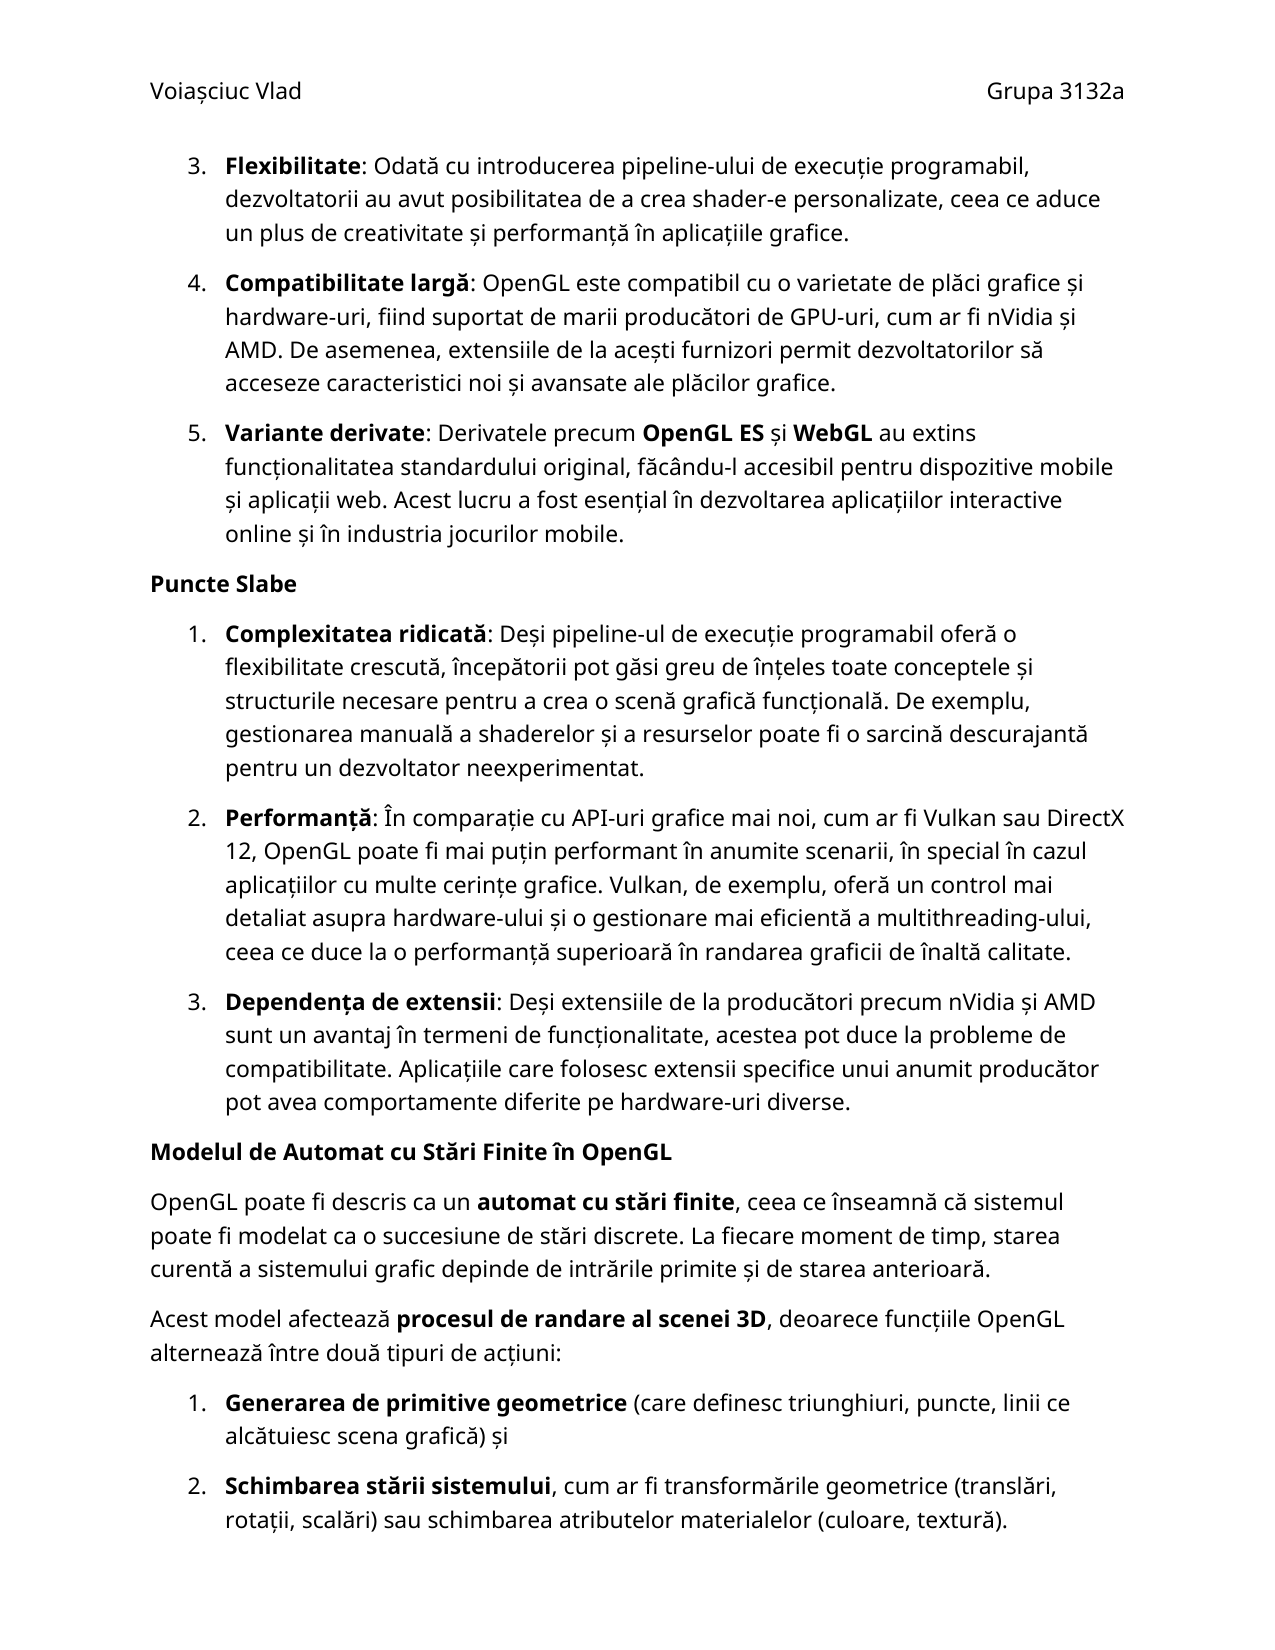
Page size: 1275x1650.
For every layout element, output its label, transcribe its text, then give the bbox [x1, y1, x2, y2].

text Acest model afectează procesul de randare al scenei 3D, deoarece funcțiile OpenGL alternează între două tipuri de acțiuni: [150, 1303, 1125, 1368]
list Performanță: În comparație cu API-uri grafice mai noi, cum ar fi Vulkan sau DirectX 12, OpenGL poate fi mai puțin performant în anumite scenarii, în special în cazul aplicațiilor cu multe cerințe grafice. Vulkan, de exemplu, oferă un control mai detaliat asupra hardware-ului și o gestionare mai eficientă a multithreading-ului, ceea ce duce la o performanță superioară în randarea graficii de înaltă calitate. [187, 802, 1125, 967]
text Puncte Slabe [150, 568, 1125, 599]
list Flexibilitate: Odată cu introducerea pipeline-ului de execuție programabil, dezvoltatorii au avut posibilitatea de a crea shader-e personalizate, ceea ce aduce un plus de creativitate și performanță în aplicațiile grafice. [187, 150, 1125, 248]
list Dependența de extensii: Deși extensiile de la producători precum nVidia și AMD sunt un avantaj în termeni de funcționalitate, acestea pot duce la probleme de compatibilitate. Aplicațiile care folosesc extensii specifice unui anumit producător pot avea comportamente diferite pe hardware-uri diverse. [187, 986, 1125, 1117]
list Schimbarea stării sistemului, cum ar fi transformările geometrice (translări, rotații, scalări) sau schimbarea atributelor materialelor (culoare, textură). [187, 1470, 1125, 1535]
list Compatibilitate largă: OpenGL este compatibil cu o varietate de plăci grafice și hardware-uri, fiind suportat de marii producători de GPU-uri, cum ar fi nVidia și AMD. De asemenea, extensiile de la acești furnizori permit dezvoltatorilor să acceseze caracteristici noi și avansate ale plăcilor grafice. [187, 267, 1125, 398]
list Complexitatea ridicată: Deși pipeline-ul de execuție programabil oferă o flexibilitate crescută, începătorii pot găsi greu de înțeles toate conceptele și structurile necesare pentru a crea o scenă grafică funcțională. De exemplu, gestionarea manuală a shaderelor și a resurselor poate fi o sarcină descurajantă pentru un dezvoltator neexperimentat. [187, 618, 1125, 783]
list Generarea de primitive geometrice (care definesc triunghiuri, puncte, linii ce alcătuiesc scena grafică) și [187, 1387, 1125, 1451]
list Variante derivate: Derivatele precum OpenGL ES și WebGL au extins funcționalitatea standardului original, făcându-l accesibil pentru dispozitive mobile și aplicații web. Acest lucru a fost esențial în dezvoltarea aplicațiilor interactive online și în industria jocurilor mobile. [187, 417, 1125, 549]
text OpenGL poate fi descris ca un automat cu stări finite, ceea ce înseamnă că sistemul poate fi modelat ca o succesiune de stări discrete. La fiecare moment de timp, starea curentă a sistemului grafic depinde de intrările primite și de starea anterioară. [150, 1186, 1125, 1284]
text Modelul de Automat cu Stări Finite în OpenGL [150, 1136, 1125, 1167]
